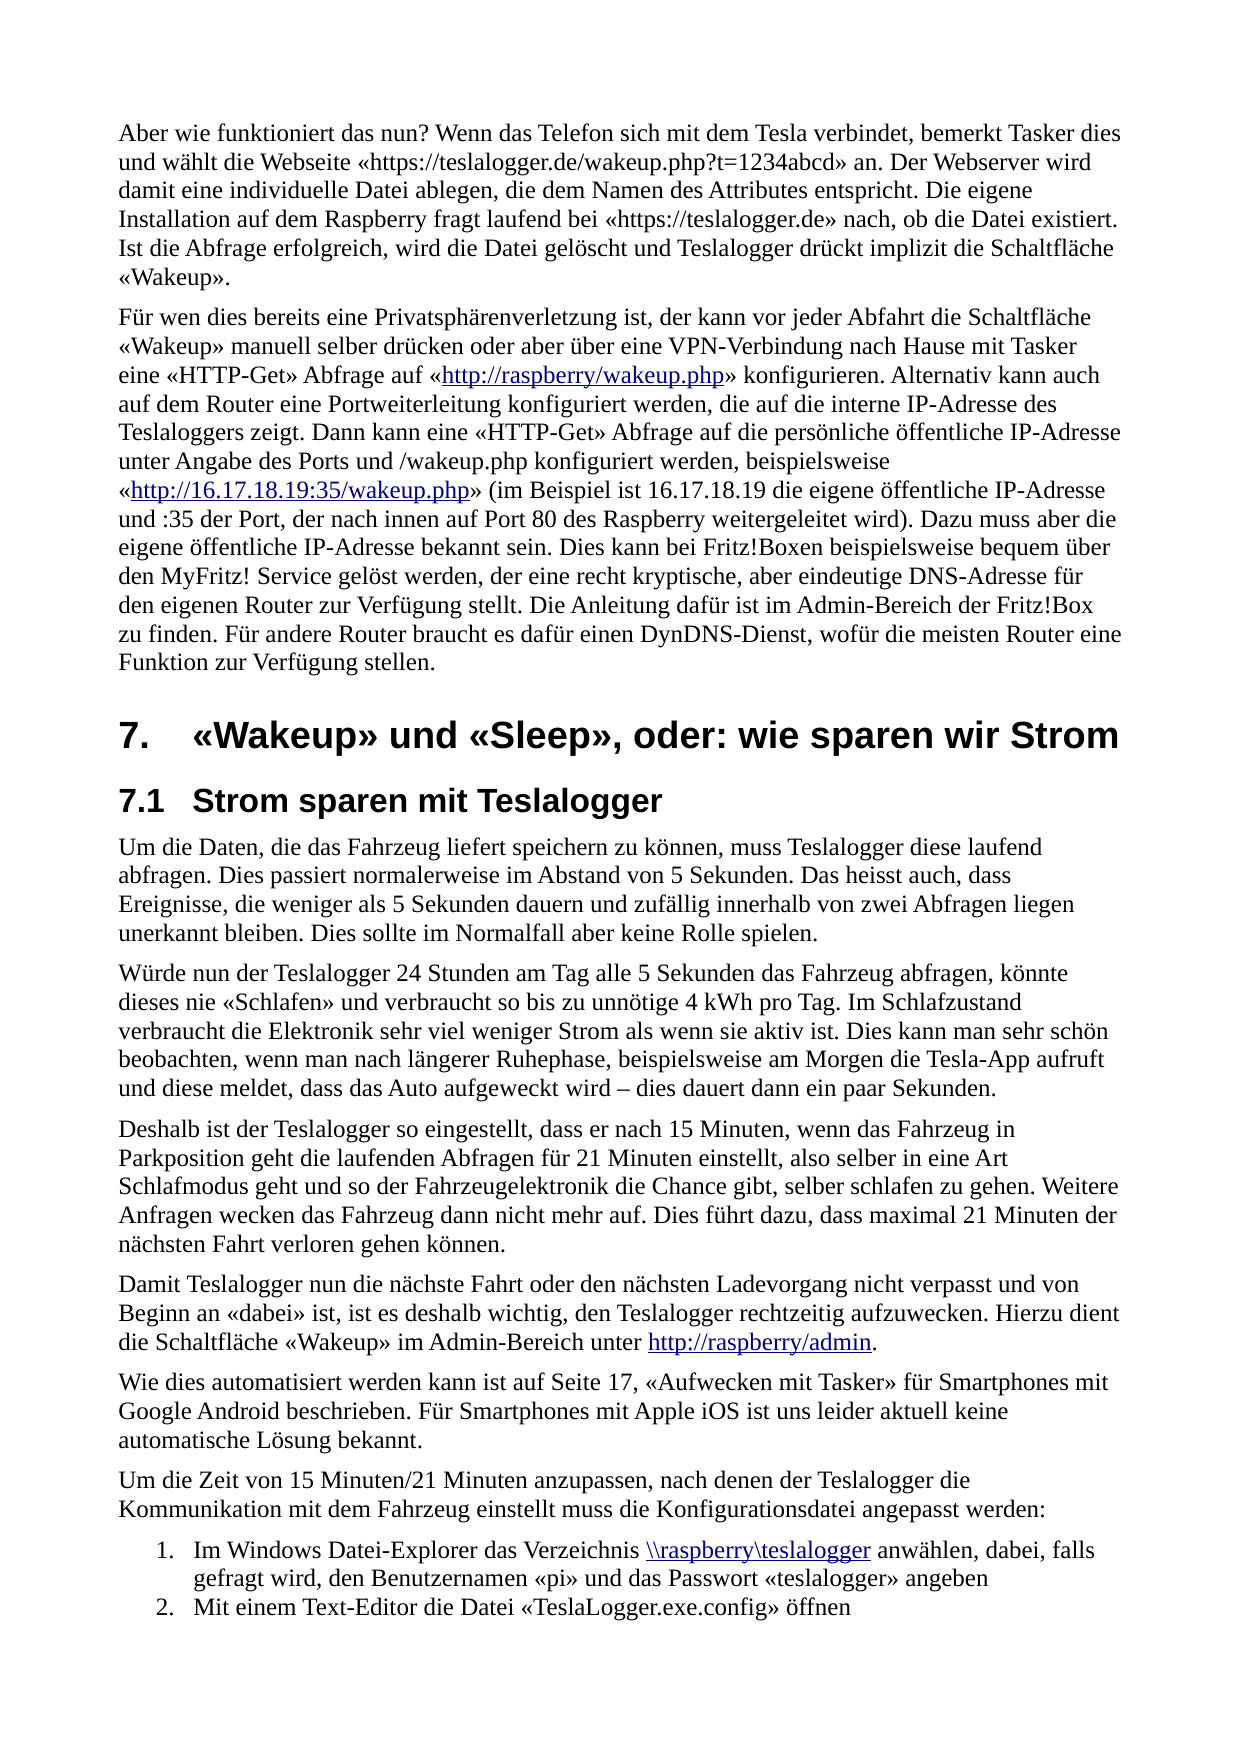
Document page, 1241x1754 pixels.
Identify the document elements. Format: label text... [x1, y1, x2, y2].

text Wie dies automatisiert werden kann ist auf Seite 17, «Aufwecken mit Tasker» für Smartphones mit Google Android beschrieben. Für Smartphones mit Apple iOS ist uns leider aktuell keine automatische Lösung bekannt. [118, 1367, 1122, 1454]
text Um die Zeit von 15 Minuten/21 Minuten anzupassen, nach denen der Teslalogger die Kommunikation mit dem Fahrzeug einstellt muss die Konfigurationsdatei angepasst werden: [118, 1465, 1122, 1523]
list Mit einem Text-Editor die Datei «TeslaLogger.exe.config» öffnen [156, 1592, 1122, 1621]
subtitle Strom sparen mit Teslalogger [118, 781, 1122, 819]
text Aber wie funktioniert das nun? Wenn das Telefon sich mit dem Tesla verbindet, bemerkt Tasker dies und wählt die Webseite «https://teslalogger.de/wakeup.php?t=1234abcd» an. Der Webserver wird damit eine individuelle Datei ablegen, die dem Namen des Attributes entspricht. Die eigene Installation auf dem Raspberry fragt laufend bei «https://teslalogger.de» nach, ob die Datei existiert. Ist die Abfrage erfolgreich, wird die Datei gelöscht und Teslalogger drückt implizit die Schaltfläche «Wakeup». [118, 118, 1122, 291]
text Würde nun der Teslalogger 24 Stunden am Tag alle 5 Sekunden das Fahrzeug abfragen, könnte dieses nie «Schlafen» und verbraucht so bis zu unnötige 4 kWh pro Tag. Im Schlafzustand verbraucht die Elektronik sehr viel weniger Strom als wenn sie aktiv ist. Dies kann man sehr schön beobachten, wenn man nach längerer Ruhephase, beispielsweise am Morgen die Tesla-App aufruft und diese meldet, dass das Auto aufgeweckt wird – dies dauert dann ein paar Sekunden. [118, 958, 1122, 1102]
subtitle «Wakeup» und «Sleep», oder: wie sparen wir Strom [118, 713, 1122, 756]
text Damit Teslalogger nun die nächste Fahrt oder den nächsten Ladevorgang nicht verpasst und von Beginn an «dabei» ist, ist es deshalb wichtig, den Teslalogger rechtzeitig aufzuwecken. Hierzu dient die Schaltfläche «Wakeup» im Admin-Bereich unter http://raspberry/admin. [118, 1269, 1122, 1356]
list Im Windows Datei-Explorer das Verzeichnis \\raspberry\teslalogger anwählen, dabei, falls gefragt wird, den Benutzernamen «pi» und das Passwort «teslalogger» angeben [156, 1535, 1122, 1592]
text Für wen dies bereits eine Privatsphärenverletzung ist, der kann vor jeder Abfahrt die Schaltfläche «Wakeup» manuell selber drücken oder aber über eine VPN-Verbindung nach Hause mit Tasker eine «HTTP-Get» Abfrage auf «http://raspberry/wakeup.php» konfigurieren. Alternativ kann auch auf dem Router eine Portweiterleitung konfiguriert werden, die auf die interne IP-Adresse des Teslaloggers zeigt. Dann kann eine «HTTP-Get» Abfrage auf die persönliche öffentliche IP-Adresse unter Angabe des Ports und /wakeup.php konfiguriert werden, beispielsweise «http://16.17.18.19:35/wakeup.php» (im Beispiel ist 16.17.18.19 die eigene öffentliche IP-Adresse und :35 der Port, der nach innen auf Port 80 des Raspberry weitergeleitet wird). Dazu muss aber die eigene öffentliche IP-Adresse bekannt sein. Dies kann bei Fritz!Boxen beispielsweise bequem über den MyFritz! Service gelöst werden, der eine recht kryptische, aber eindeutige DNS-Adresse für den eigenen Router zur Verfügung stellt. Die Anleitung dafür ist im Admin-Bereich der Fritz!Box zu finden. Für andere Router braucht es dafür einen DynDNS-Dienst, wofür die meisten Router eine Funktion zur Verfügung stellen. [118, 302, 1122, 676]
text Um die Daten, die das Fahrzeug liefert speichern zu können, muss Teslalogger diese laufend abfragen. Dies passiert normalerweise im Abstand von 5 Sekunden. Das heisst auch, dass Ereignisse, die weniger als 5 Sekunden dauern und zufällig innerhalb von zwei Abfragen liegen unerkannt bleiben. Dies sollte im Normalfall aber keine Rolle spielen. [118, 832, 1122, 947]
text Deshalb ist der Teslalogger so eingestellt, dass er nach 15 Minuten, wenn das Fahrzeug in Parkposition geht die laufenden Abfragen für 21 Minuten einstellt, also selber in eine Art Schlafmodus geht und so der Fahrzeugelektronik die Chance gibt, selber schlafen zu gehen. Weitere Anfragen wecken das Fahrzeug dann nicht mehr auf. Dies führt dazu, dass maximal 21 Minuten der nächsten Fahrt verloren gehen können. [118, 1114, 1122, 1258]
